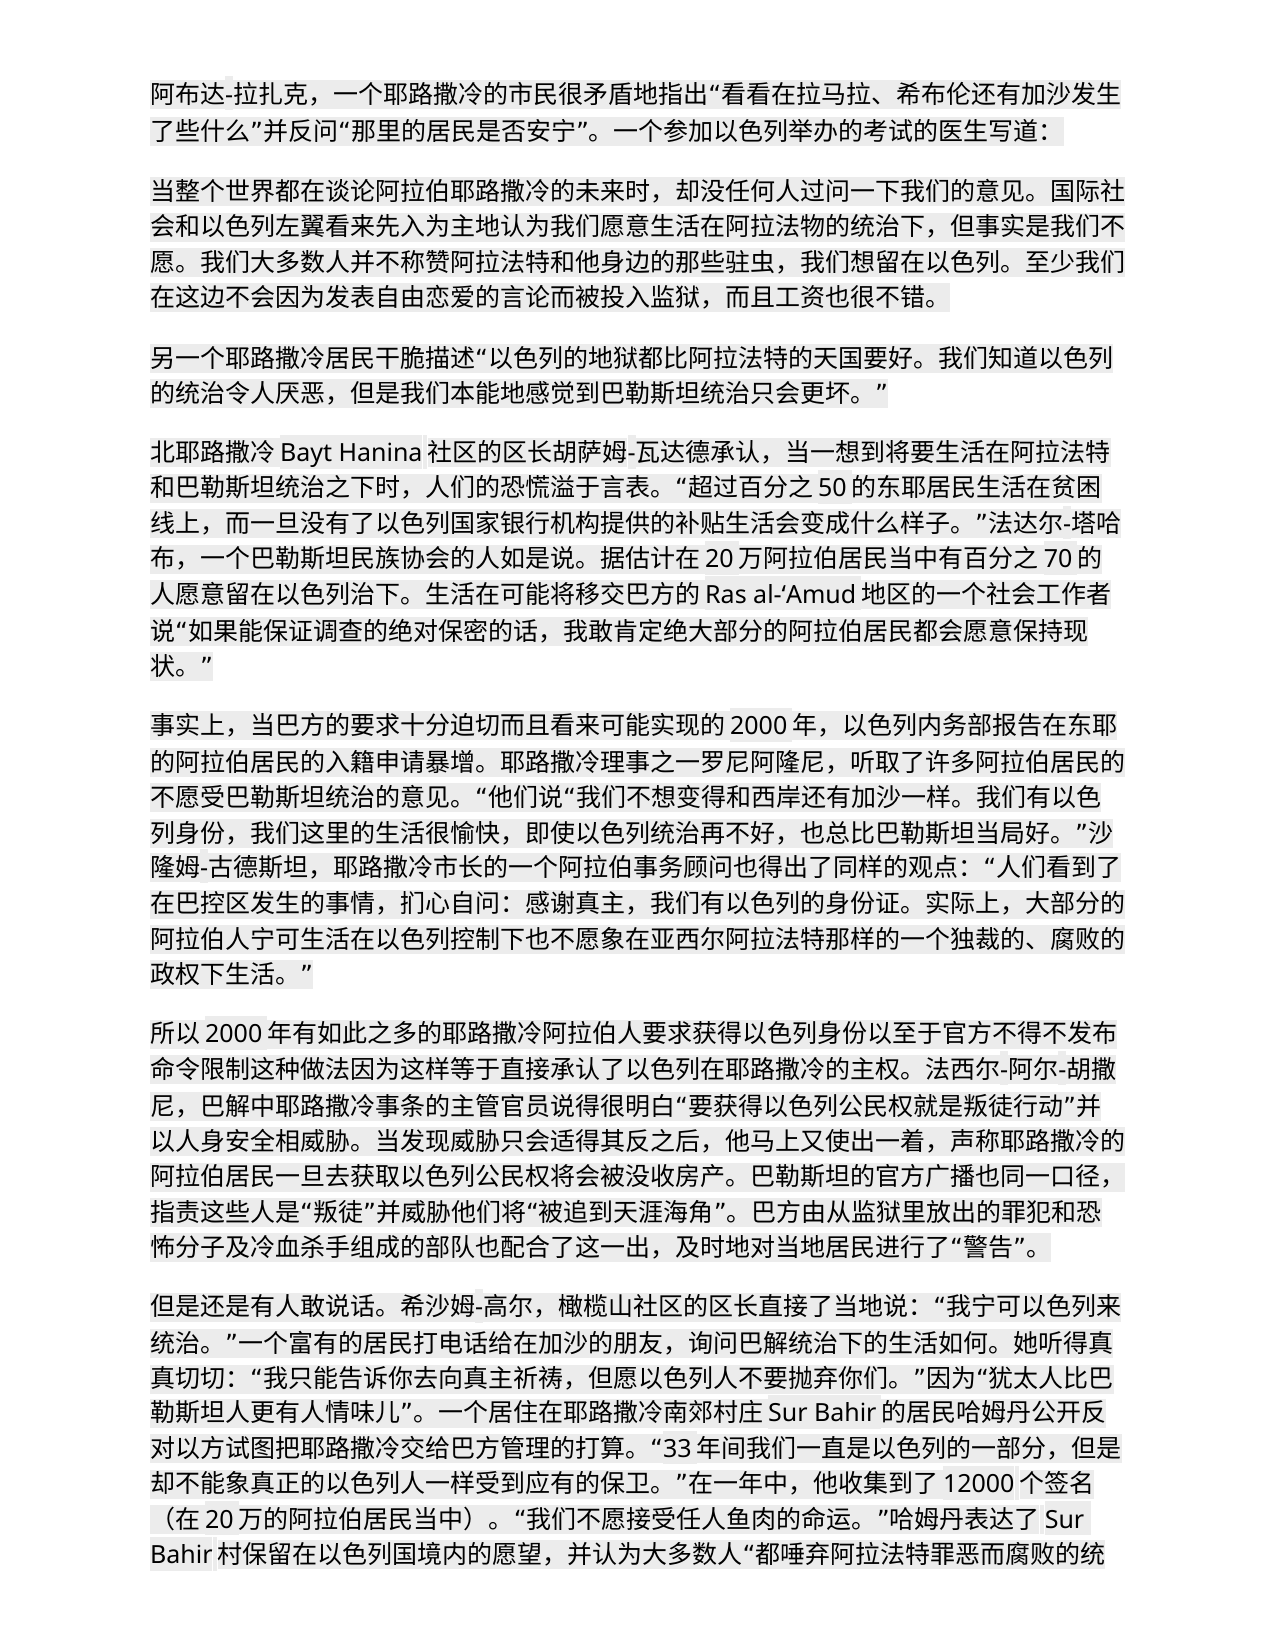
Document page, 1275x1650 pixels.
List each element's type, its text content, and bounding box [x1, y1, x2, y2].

text 阿布达-拉扎克，一个耶路撒冷的市民很矛盾地指出“看看在拉马拉、希布伦还有加沙发生了些什么”并反问“那里的居民是否安宁”。一个参加以色列举办的考试的医生写道： [150, 75, 1125, 146]
text 但是还是有人敢说话。希沙姆-高尔，橄榄山社区的区长直接了当地说：“我宁可以色列来统治。”一个富有的居民打电话给在加沙的朋友，询问巴解统治下的生活如何。她听得真真切切：“我只能告诉你去向真主祈祷，但愿以色列人不要抛弃你们。”因为“犹太人比巴勒斯坦人更有人情味儿”。一个居住在耶路撒冷南郊村庄Sur Bahir的居民哈姆丹公开反对以方试图把耶路撒冷交给巴方管理的打算。“33年间我们一直是以色列的一部分，但是却不能象真正的以色列人一样受到应有的保卫。”在一年中，他收集到了12000个签名（在20万的阿拉伯居民当中）。“我们不愿接受任人鱼肉的命运。”哈姆丹表达了Sur Bahir村保留在以色列国境内的愿望，并认为大多数人“都唾弃阿拉法特罪恶而腐败的统 [150, 1287, 1125, 1571]
text 另一个耶路撒冷居民干脆描述“以色列的地狱都比阿拉法特的天国要好。我们知道以色列的统治令人厌恶，但是我们本能地感觉到巴勒斯坦统治只会更坏。” [150, 337, 1125, 408]
text 所以2000年有如此之多的耶路撒冷阿拉伯人要求获得以色列身份以至于官方不得不发布命令限制这种做法因为这样等于直接承认了以色列在耶路撒冷的主权。法西尔-阿尔-胡撒尼，巴解中耶路撒冷事条的主管官员说得很明白“要获得以色列公民权就是叛徒行动”并以人身安全相威胁。当发现威胁只会适得其反之后，他马上又使出一着，声称耶路撒冷的阿拉伯居民一旦去获取以色列公民权将会被没收房产。巴勒斯坦的官方广播也同一口径，指责这些人是“叛徒”并威胁他们将“被追到天涯海角”。巴方由从监狱里放出的罪犯和恐怖分子及冷血杀手组成的部队也配合了这一出，及时地对当地居民进行了“警告”。 [150, 1014, 1125, 1262]
text 北耶路撒冷Bayt Hanina社区的区长胡萨姆-瓦达德承认，当一想到将要生活在阿拉法特和巴勒斯坦统治之下时，人们的恐慌溢于言表。“超过百分之50的东耶居民生活在贫困线上，而一旦没有了以色列国家银行机构提供的补贴生活会变成什么样子。”法达尔-塔哈布，一个巴勒斯坦民族协会的人如是说。据估计在20万阿拉伯居民当中有百分之70的人愿意留在以色列治下。生活在可能将移交巴方的Ras al-‘Amud地区的一个社会工作者说“如果能保证调查的绝对保密的话，我敢肯定绝大部分的阿拉伯居民都会愿意保持现状。” [150, 433, 1125, 681]
text 事实上，当巴方的要求十分迫切而且看来可能实现的2000年，以色列内务部报告在东耶的阿拉伯居民的入籍申请暴增。耶路撒冷理事之一罗尼阿隆尼，听取了许多阿拉伯居民的不愿受巴勒斯坦统治的意见。“他们说“我们不想变得和西岸还有加沙一样。我们有以色列身份，我们这里的生活很愉快，即使以色列统治再不好，也总比巴勒斯坦当局好。”沙隆姆-古德斯坦，耶路撒冷市长的一个阿拉伯事务顾问也得出了同样的观点：“人们看到了在巴控区发生的事情，扪心自问：感谢真主，我们有以色列的身份证。实际上，大部分的阿拉伯人宁可生活在以色列控制下也不愿象在亚西尔阿拉法特那样的一个独裁的、腐败的政权下生活。” [150, 706, 1125, 989]
text 当整个世界都在谈论阿拉伯耶路撒冷的未来时，却没任何人过问一下我们的意见。国际社会和以色列左翼看来先入为主地认为我们愿意生活在阿拉法物的统治下，但事实是我们不愿。我们大多数人并不称赞阿拉法特和他身边的那些驻虫，我们想留在以色列。至少我们在这边不会因为发表自由恋爱的言论而被投入监狱，而且工资也很不错。 [150, 171, 1125, 312]
